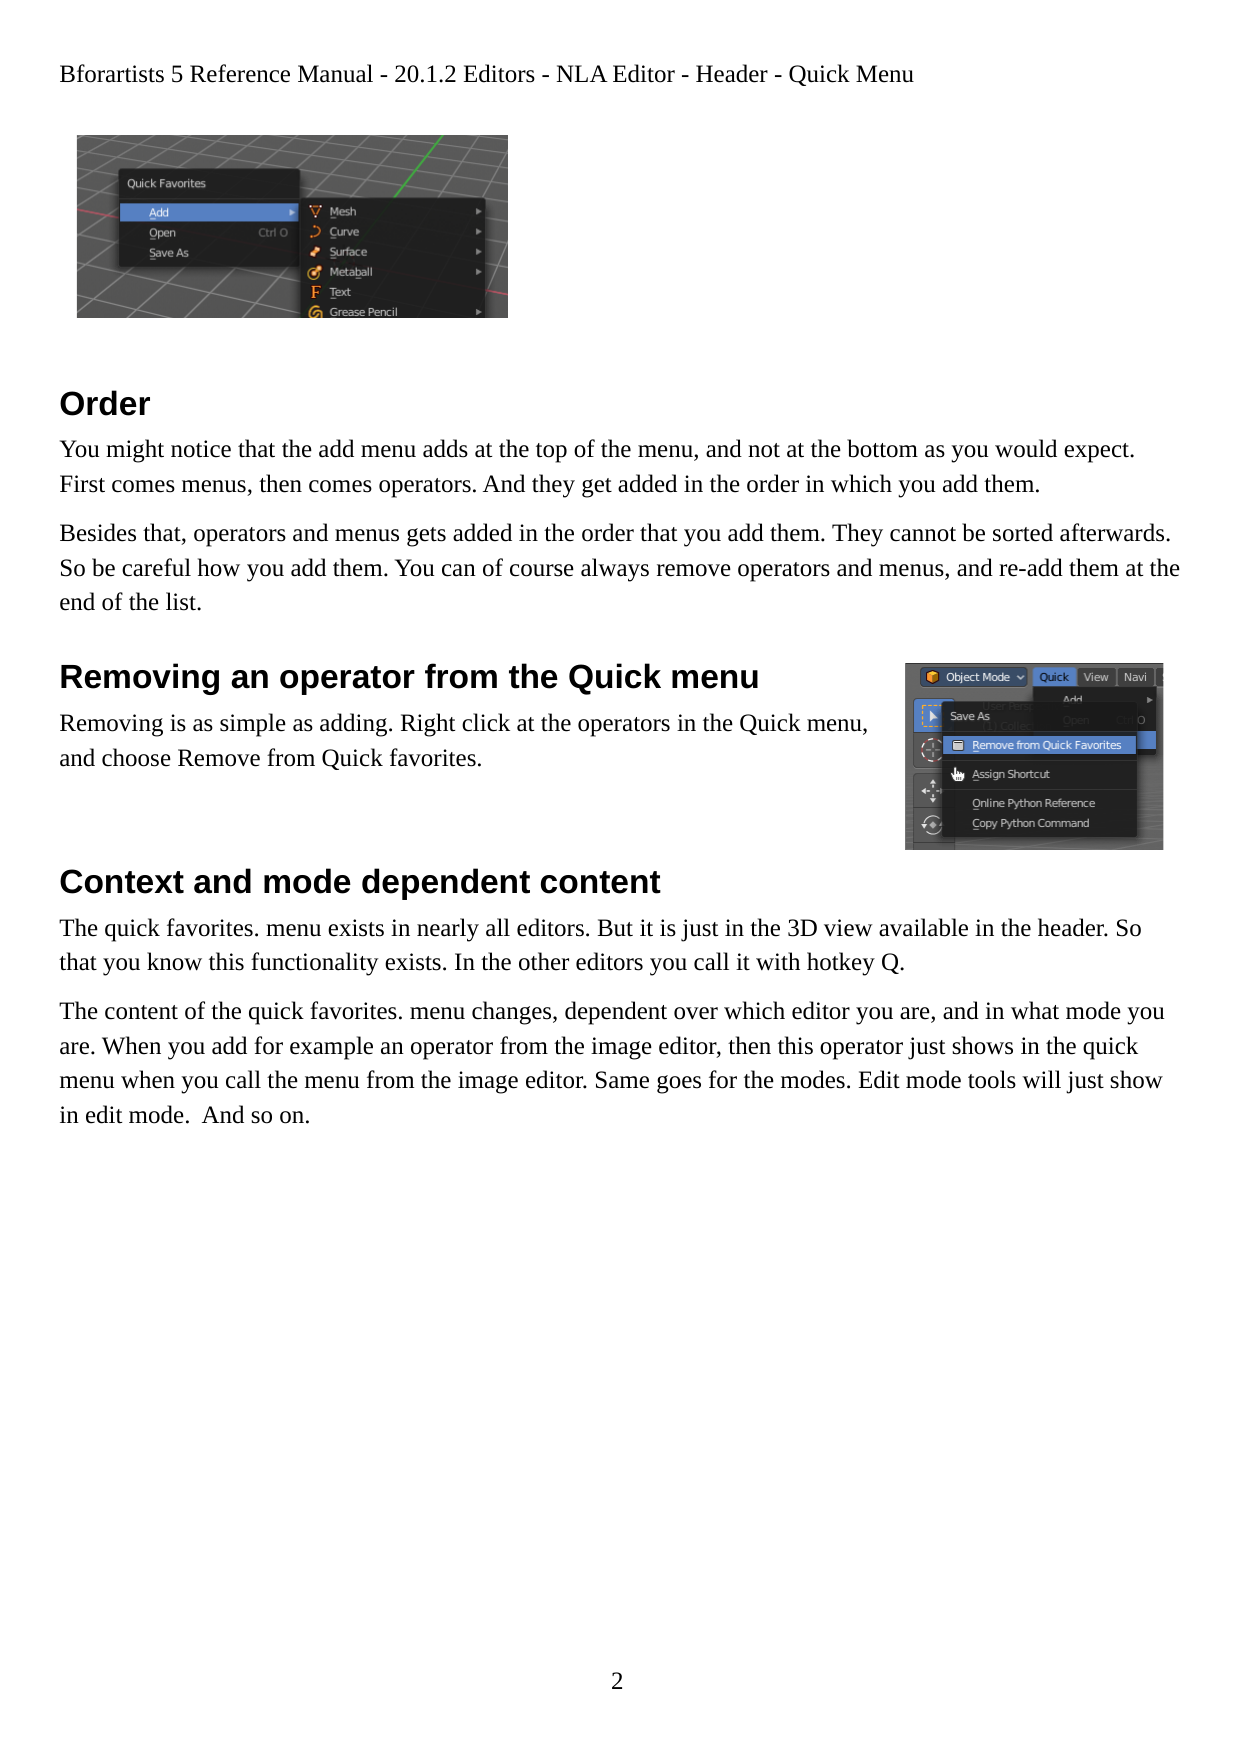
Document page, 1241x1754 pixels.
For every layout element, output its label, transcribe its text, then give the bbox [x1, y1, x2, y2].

picture [905, 663, 1164, 850]
text The content of the quick favorites. menu changes, dependent over which editor you are, and in what mode you are. When you add for example an operator from the image editor, then this operator just shows in the quick menu when you call the menu from the image editor. Same goes for the modes. Edit mode tools will just show in edit mode. And so on. [59, 996, 1181, 1128]
text Removing is as simple as adding. Right click at the operators in the Quick menu, and choose Remove from Quick favorites. [59, 708, 905, 771]
subtitle Removing an operator from the Quick menu [59, 657, 1181, 696]
text Besides that, operators and menus gets added in the order that you add them. They cannot be sorted afterwards. So be careful how you add them. You can of course always remove operators and menus, and re-add them at the end of the list. [59, 518, 1181, 616]
text You might notice that the add menu adds at the top of the menu, and not at the bottom as you would expect. First comes menus, then comes operators. And they get added in the order in which you add them. [59, 434, 1181, 498]
subtitle Context and mode dependent content [59, 862, 1181, 900]
text The quick favorites. menu exists in nearly all editors. But it is just in the 3D view available in the header. So that you know this functionality exists. In the other editors you call it with hotkey Q. [59, 913, 1181, 976]
subtitle Order [59, 383, 1181, 422]
picture [76, 135, 508, 318]
